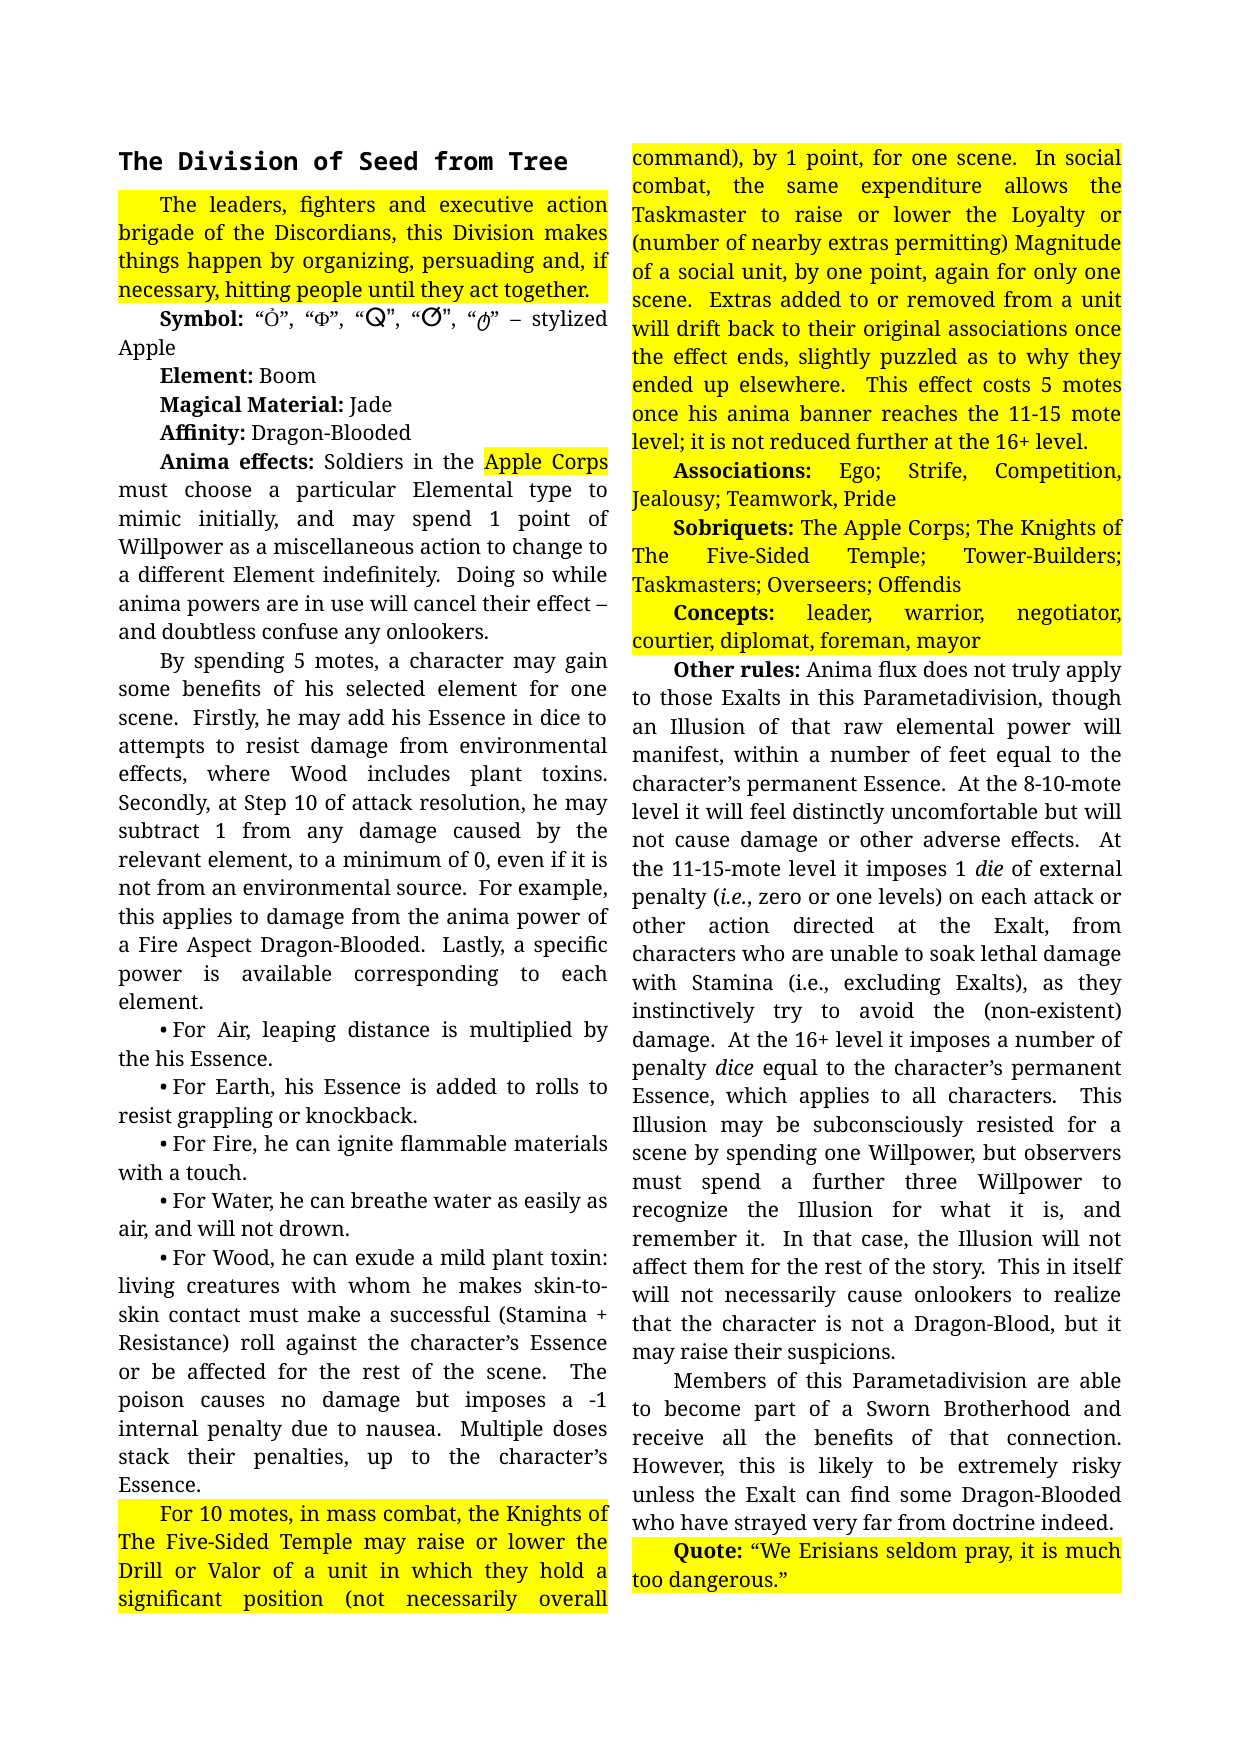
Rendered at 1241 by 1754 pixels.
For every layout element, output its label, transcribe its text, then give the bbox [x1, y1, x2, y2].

text command), by 1 point, for one scene. In social combat, the same expenditure allows the Taskmaster to raise or lower the Loyalty or (number of nearby extras permitting) Magnitude of a social unit, by one point, again for only one scene. Extras added to or removed from a unit will drift back to their original associations once the effect ends, slightly puzzled as to why they ended up elsewhere. This effect costs 5 motes once his anima banner reaches the 11-15 mote level; it is not reduced further at the 16+ level. [632, 143, 1122, 456]
text Quote: “We Erisians seldom pray, it is much too dangerous.” [632, 1537, 1122, 1593]
text By spending 5 motes, a character may gain some benefits of his selected element for one scene. Firstly, he may add his Essence in dice to attempts to resist damage from environmental effects, where Wood includes plant toxins. Secondly, at Step 10 of attack resolution, he may subtract 1 from any damage caused by the relevant element, to a minimum of 0, even if it is not from an environmental source. For example, this applies to damage from the anima power of a Fire Aspect Dragon-Blooded. Lastly, a specific power is available corresponding to each element. [118, 646, 608, 1016]
text Members of this Parametadivision are able to become part of a Sworn Brotherhood and receive all the benefits of that connection. However, this is likely to be extremely risky unless the Exalt can find some Dragon-Blooded who have strayed very far from doctrine indeed. [632, 1366, 1122, 1537]
text Anima effects: Soldiers in the Apple Corps must choose a particular Elemental type to mimic initially, and may spend 1 point of Willpower as a miscellaneous action to change to a different Element indefinitely. Doing so while anima powers are in use will cancel their effect – and doubtless confuse any onlookers. [118, 447, 608, 646]
text Other rules: Anima flux does not truly apply to those Exalts in this Parametadivision, though an Illusion of that raw elemental power will manifest, within a number of feet equal to the character’s permanent Essence. At the 8-10-mote level it will feel distinctly uncomfortable but will not cause damage or other adverse effects. At the 11-15-mote level it imposes 1 die of external penalty (i.e., zero or one levels) on each attack or other action directed at the Exalt, from characters who are unable to soak lethal damage with Stamina (i.e., excluding Exalts), as they instinctively try to avoid the (non-existent) damage. At the 16+ level it imposes a number of penalty dice equal to the character’s permanent Essence, which applies to all characters. This Illusion may be subconsciously resisted for a scene by spending one Willpower, but observers must spend a further three Willpower to recognize the Illusion for what it is, and remember it. In that case, the Illusion will not affect them for the rest of the story. This in itself will not necessarily cause onlookers to realize that the character is not a Dragon-Blood, but it may raise their suspicions. [632, 655, 1122, 1366]
text For 10 motes, in mass combat, the Knights of The Five-Sided Temple may raise or lower the Drill or Valor of a unit in which they hold a significant position (not necessarily overall [118, 1499, 608, 1613]
text Affinity: Dragon-Blooded [118, 418, 608, 447]
list For Earth, his Essence is added to rolls to resist grappling or knockback. [118, 1072, 608, 1129]
text The leaders, fighters and executive action brigade of the Discordians, this Division makes things happen by organizing, persuading and, if necessary, hitting people until they act together. [118, 190, 608, 303]
list For Wood, he can exude a mild plant toxin: living creatures with whom he makes skin-to-skin contact must make a successful (Stamina + Resistance) roll against the character’s Essence or be affected for the rest of the scene. The poison causes no damage but imposes a -1 internal penalty due to nausea. Multiple doses stack their penalties, up to the character’s Essence. [118, 1243, 608, 1499]
list For Fire, he can ignite flammable materials with a touch. [118, 1129, 608, 1186]
text Symbol: “Ỏ”, “Φ”, “ⵕ”, “ⵚ”, “ტ” – stylized Apple [118, 303, 608, 361]
text Magical Material: Jade [118, 390, 608, 418]
subtitle The Division of Seed from Tree [118, 143, 608, 177]
text Concepts: leader, warrior, negotiator, courtier, diplomat, foreman, mayor [632, 598, 1122, 655]
list For Water, he can breathe water as easily as air, and will not drown. [118, 1186, 608, 1243]
list For Air, leaping distance is multiplied by the his Essence. [118, 1016, 608, 1072]
text Sobriquets: The Apple Corps; The Knights of The Five-Sided Temple; Tower-Builders; Taskmasters; Overseers; Offendis [632, 513, 1122, 598]
text Associations: Ego; Strife, Competition, Jealousy; Teamwork, Pride [632, 456, 1122, 513]
text Element: Boom [118, 361, 608, 390]
